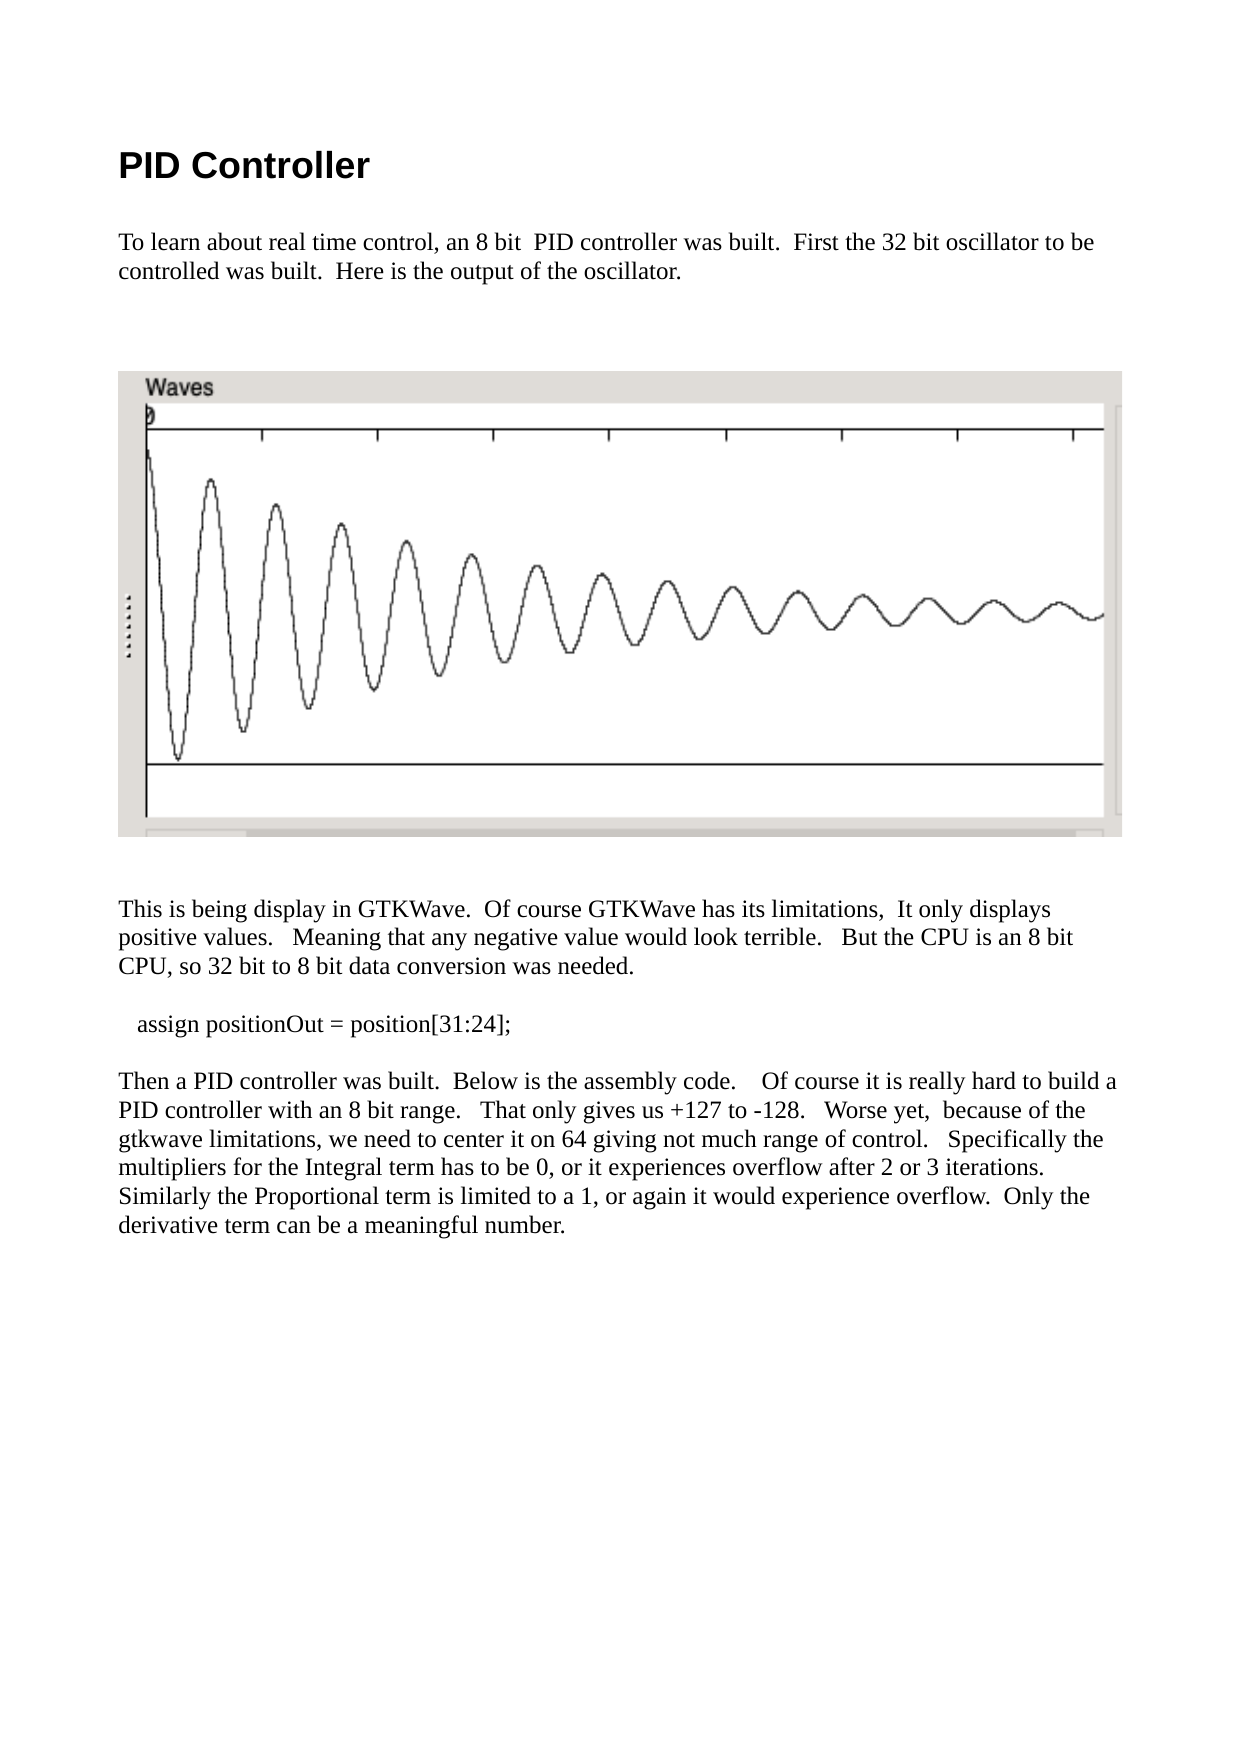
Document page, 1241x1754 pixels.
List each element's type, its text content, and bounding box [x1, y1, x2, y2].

subtitle PID Controller [118, 143, 1122, 186]
text To learn about real time control, an 8 bit PID controller was built. First the 32 bit oscillator to be controlled was built. Here is the output of the oscillator. [118, 227, 1122, 285]
text This is being display in GTKWave. Of course GTKWave has its limitations, It only displays positive values. Meaning that any negative value would look terrible. But the CPU is an 8 bit CPU, so 32 bit to 8 bit data conversion was needed. [118, 894, 1122, 980]
text Then a PID controller was built. Below is the assembly code. Of course it is really hard to build a PID controller with an 8 bit range. That only gives us +127 to -128. Worse yet, because of the gtkwave limitations, we need to center it on 64 giving not much range of control. Specifically the multipliers for the Integral term has to be 0, or it experiences overflow after 2 or 3 iterations. Similarly the Proportional term is limited to a 1, or again it would experience overflow. Only the derivative term can be a meaningful number. [118, 1066, 1122, 1239]
picture [118, 371, 1123, 837]
text assign positionOut = position[31:24]; [118, 1009, 1122, 1037]
